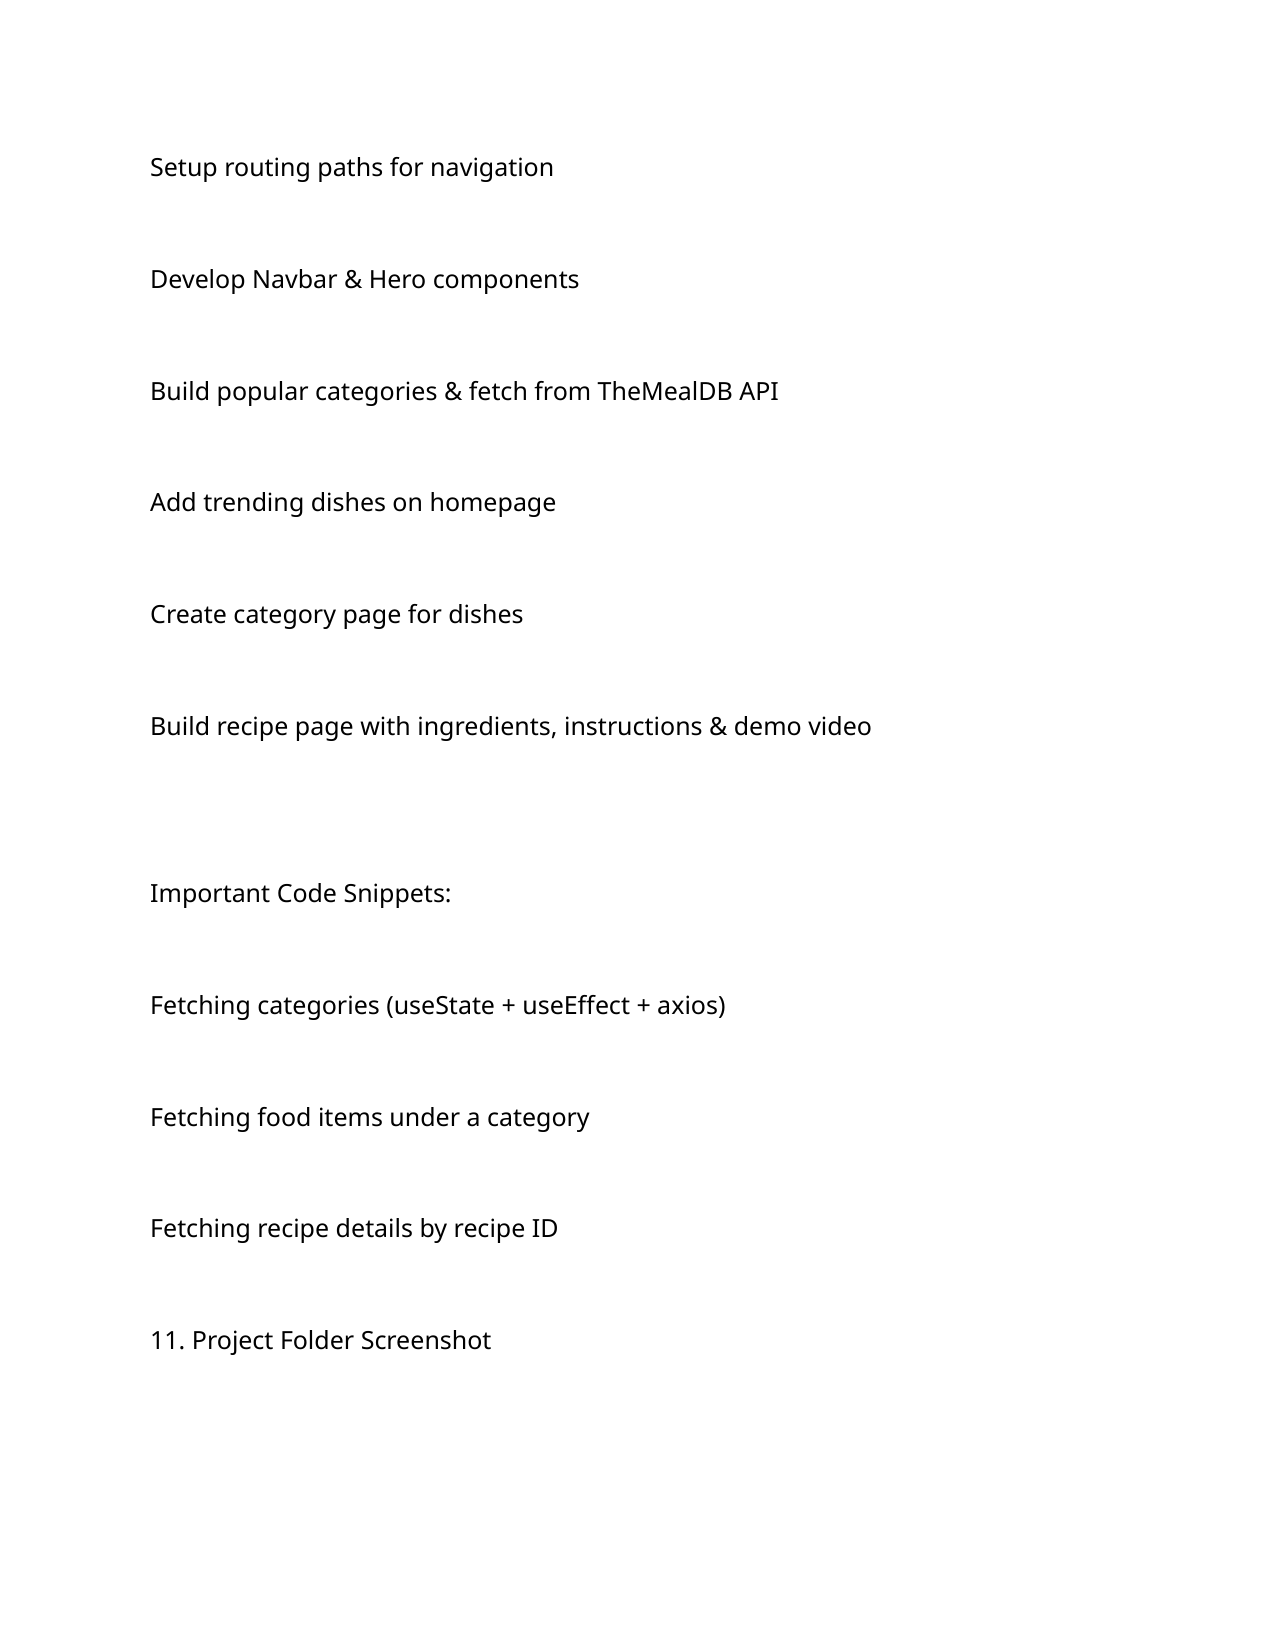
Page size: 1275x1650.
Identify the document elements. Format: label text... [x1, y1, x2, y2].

text Fetching recipe details by recipe ID [150, 1211, 1125, 1245]
text Fetching categories (useState + useEffect + axios) [150, 987, 1125, 1022]
text Build recipe page with ingredients, instructions & demo video [150, 708, 1125, 742]
text 11. Project Folder Screenshot [150, 1322, 1125, 1357]
text Setup routing paths for navigation [150, 150, 1125, 184]
text Develop Navbar & Hero components [150, 262, 1125, 296]
text Build popular categories & fetch from TheMealDB API [150, 373, 1125, 407]
text Create category page for dishes [150, 597, 1125, 631]
text Add trending dishes on homepage [150, 485, 1125, 519]
text Fetching food items under a category [150, 1099, 1125, 1133]
text Important Code Snippets: [150, 876, 1125, 910]
